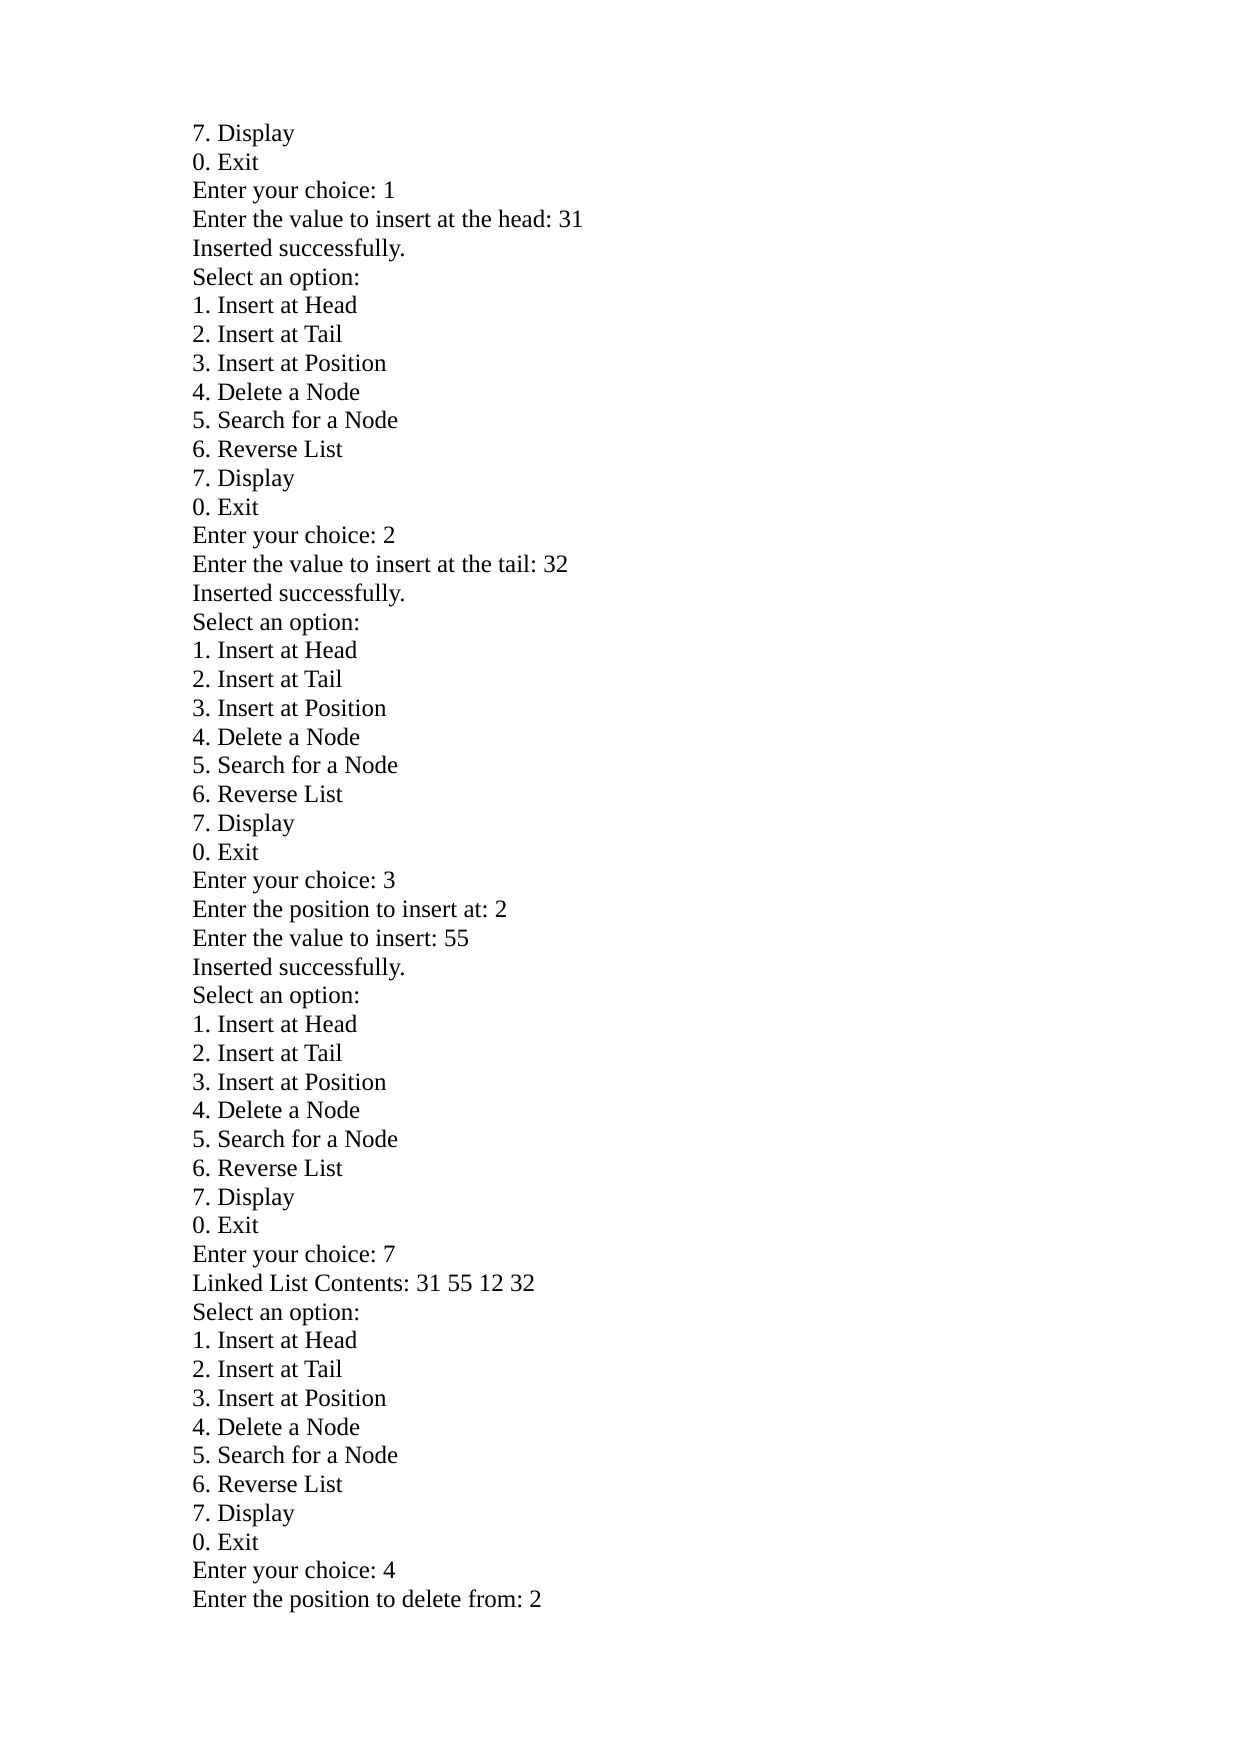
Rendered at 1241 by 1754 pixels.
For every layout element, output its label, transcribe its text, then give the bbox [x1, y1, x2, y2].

text Enter the value to insert at the head: 31 [118, 204, 1122, 233]
text Enter the position to insert at: 2 [118, 894, 1122, 923]
text 6. Reverse List [118, 779, 1122, 808]
text 6. Reverse List [118, 1153, 1122, 1182]
text Enter your choice: 2 [118, 521, 1122, 549]
text Inserted successfully. [118, 952, 1122, 981]
text 7. Display [118, 1182, 1122, 1211]
text 6. Reverse List [118, 1469, 1122, 1498]
text 3. Insert at Position [118, 693, 1122, 722]
text Enter your choice: 1 [118, 176, 1122, 204]
text Linked List Contents: 31 55 12 32 [118, 1268, 1122, 1297]
text 3. Insert at Position [118, 348, 1122, 377]
text 0. Exit [118, 1211, 1122, 1239]
text 3. Insert at Position [118, 1383, 1122, 1412]
text 5. Search for a Node [118, 1441, 1122, 1469]
text 0. Exit [118, 147, 1122, 176]
text 0. Exit [118, 1527, 1122, 1556]
text 2. Insert at Tail [118, 664, 1122, 693]
text Inserted successfully. [118, 578, 1122, 607]
text 1. Insert at Head [118, 291, 1122, 319]
text Enter the value to insert: 55 [118, 923, 1122, 952]
text 2. Insert at Tail [118, 1038, 1122, 1067]
text 5. Search for a Node [118, 751, 1122, 779]
text Enter the value to insert at the tail: 32 [118, 549, 1122, 578]
text 3. Insert at Position [118, 1067, 1122, 1096]
text 2. Insert at Tail [118, 1354, 1122, 1383]
text 5. Search for a Node [118, 1124, 1122, 1153]
text 0. Exit [118, 837, 1122, 866]
text 5. Search for a Node [118, 406, 1122, 434]
text 4. Delete a Node [118, 377, 1122, 406]
text 1. Insert at Head [118, 1326, 1122, 1354]
text Select an option: [118, 262, 1122, 291]
text 7. Display [118, 1498, 1122, 1527]
text Inserted successfully. [118, 233, 1122, 262]
text Select an option: [118, 607, 1122, 636]
text 1. Insert at Head [118, 636, 1122, 664]
text 7. Display [118, 463, 1122, 492]
text 0. Exit [118, 492, 1122, 521]
text 2. Insert at Tail [118, 319, 1122, 348]
text Enter your choice: 3 [118, 866, 1122, 894]
text 7. Display [118, 118, 1122, 147]
text 4. Delete a Node [118, 1412, 1122, 1441]
text Enter your choice: 4 [118, 1556, 1122, 1584]
text 7. Display [118, 808, 1122, 837]
text Select an option: [118, 1297, 1122, 1326]
text Select an option: [118, 981, 1122, 1009]
text Enter the position to delete from: 2 [118, 1584, 1122, 1613]
text Enter your choice: 7 [118, 1239, 1122, 1268]
text 4. Delete a Node [118, 722, 1122, 751]
text 1. Insert at Head [118, 1009, 1122, 1038]
text 4. Delete a Node [118, 1096, 1122, 1124]
text 6. Reverse List [118, 434, 1122, 463]
